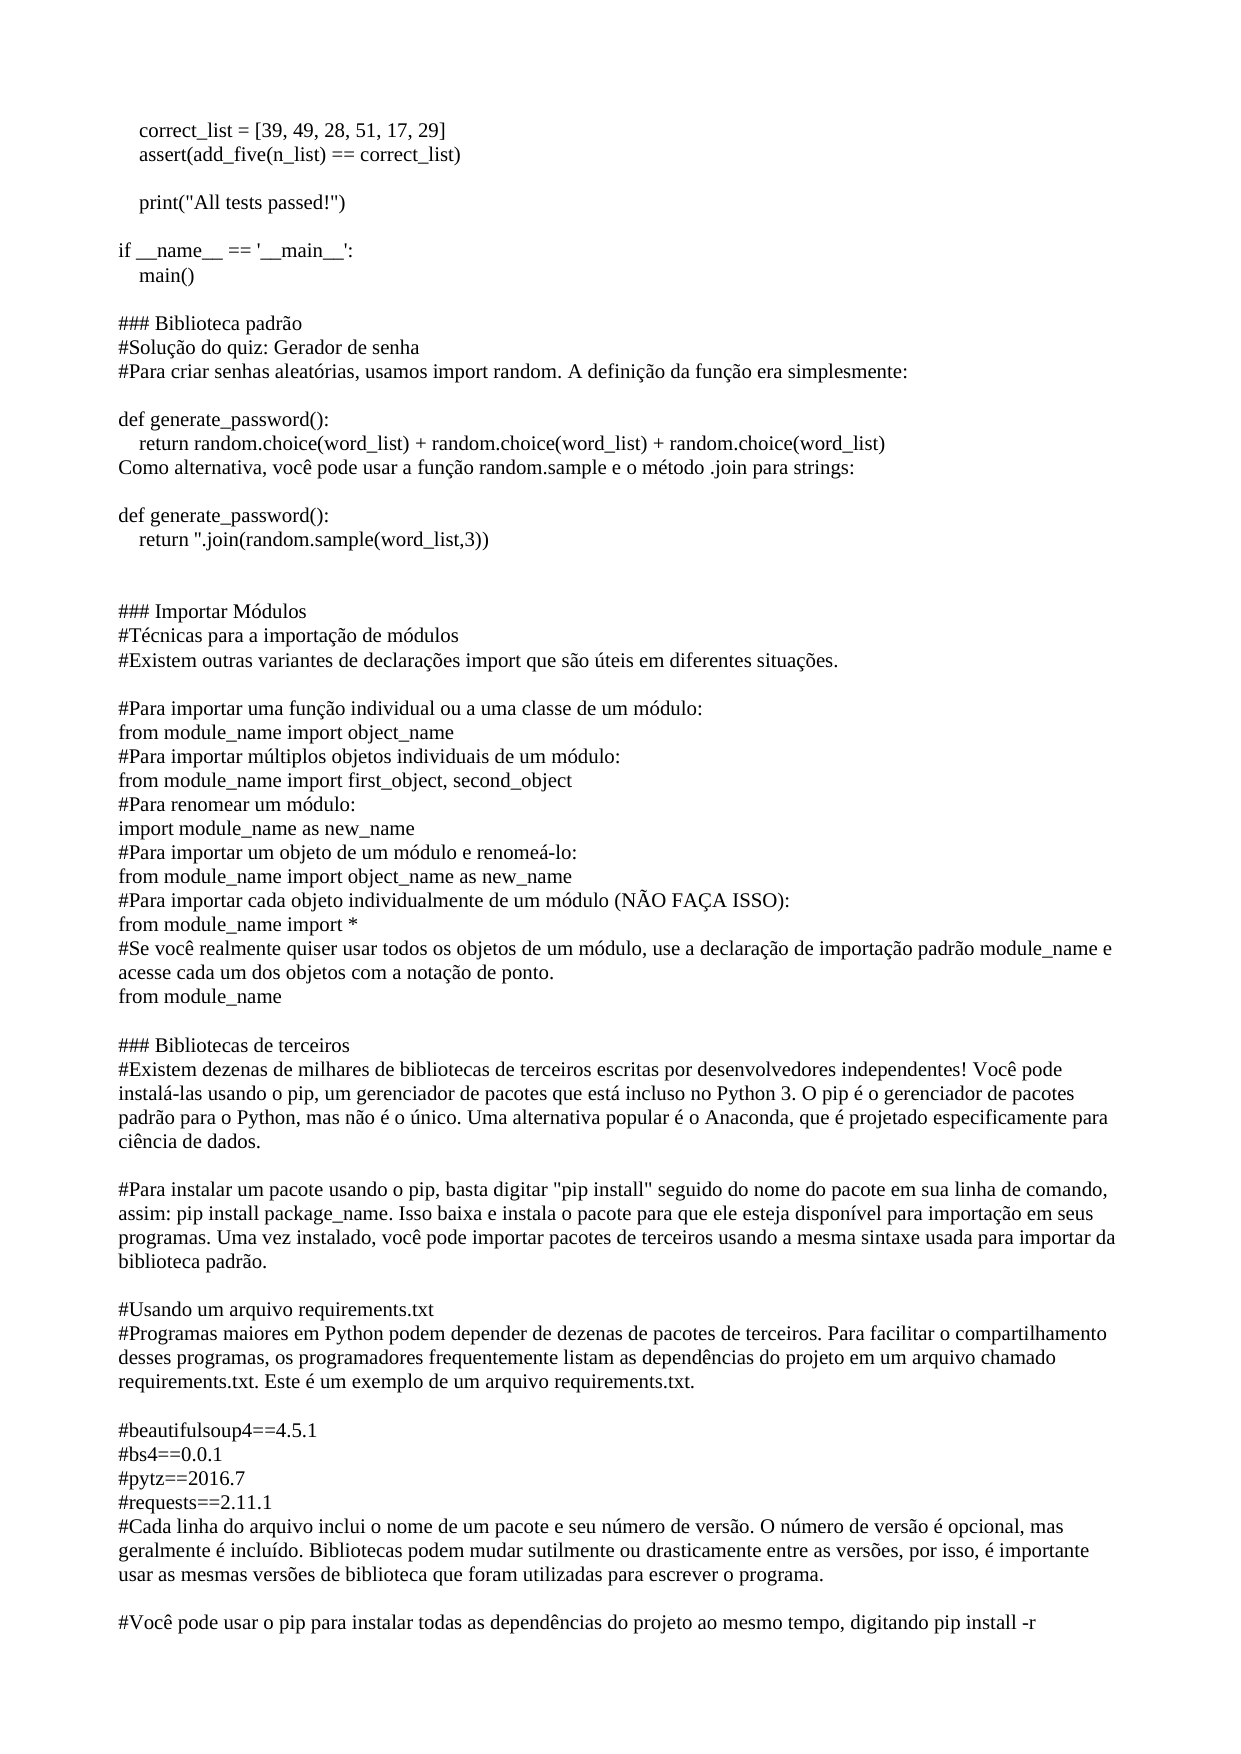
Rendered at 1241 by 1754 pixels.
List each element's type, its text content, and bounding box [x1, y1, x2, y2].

text #Existem dezenas de milhares de bibliotecas de terceiros escritas por desenvolvedores independentes! Você pode instalá-las usando o pip, um gerenciador de pacotes que está incluso no Python 3. O pip é o gerenciador de pacotes padrão para o Python, mas não é o único. Uma alternativa popular é o Anaconda, que é projetado especificamente para ciência de dados. [118, 1057, 1122, 1153]
text from module_name import object_name [118, 720, 1122, 744]
text #Se você realmente quiser usar todos os objetos de um módulo, use a declaração de importação padrão module_name e acesse cada um dos objetos com a notação de ponto. [118, 936, 1122, 984]
text #Para importar múltiplos objetos individuais de um módulo: [118, 744, 1122, 768]
text assert(add_five(n_list) == correct_list) [118, 142, 1122, 166]
text #Para criar senhas aleatórias, usamos import random. A definição da função era simplesmente: [118, 359, 1122, 383]
text ### Biblioteca padrão [118, 311, 1122, 335]
text #Programas maiores em Python podem depender de dezenas de pacotes de terceiros. Para facilitar o compartilhamento desses programas, os programadores frequentemente listam as dependências do projeto em um arquivo chamado requirements.txt. Este é um exemplo de um arquivo requirements.txt. [118, 1321, 1122, 1393]
text from module_name import * [118, 912, 1122, 936]
text import module_name as new_name [118, 816, 1122, 840]
text #beautifulsoup4==4.5.1 [118, 1417, 1122, 1442]
text #requests==2.11.1 [118, 1490, 1122, 1514]
text #Para importar um objeto de um módulo e renomeá-lo: [118, 840, 1122, 864]
text def generate_password(): [118, 407, 1122, 431]
text Como alternativa, você pode usar a função random.sample e o método .join para strings: [118, 455, 1122, 479]
text def generate_password(): [118, 503, 1122, 527]
text print("All tests passed!") [118, 190, 1122, 214]
text from module_name import first_object, second_object [118, 768, 1122, 792]
text #Técnicas para a importação de módulos [118, 623, 1122, 647]
text #Para importar cada objeto individualmente de um módulo (NÃO FAÇA ISSO): [118, 888, 1122, 912]
text #Para renomear um módulo: [118, 792, 1122, 816]
text if __name__ == '__main__': [118, 238, 1122, 262]
text main() [118, 262, 1122, 287]
text #bs4==0.0.1 [118, 1442, 1122, 1466]
text ### Bibliotecas de terceiros [118, 1032, 1122, 1057]
text return random.choice(word_list) + random.choice(word_list) + random.choice(word_list) [118, 431, 1122, 455]
text ### Importar Módulos [118, 599, 1122, 623]
text #Existem outras variantes de declarações import que são úteis em diferentes situações. [118, 647, 1122, 672]
text #Para instalar um pacote usando o pip, basta digitar "pip install" seguido do nome do pacote em sua linha de comando, assim: pip install package_name. Isso baixa e instala o pacote para que ele esteja disponível para importação em seus programas. Uma vez instalado, você pode importar pacotes de terceiros usando a mesma sintaxe usada para importar da biblioteca padrão. [118, 1177, 1122, 1273]
text #Você pode usar o pip para instalar todas as dependências do projeto ao mesmo tempo, digitando pip install -r [118, 1610, 1122, 1634]
text return ''.join(random.sample(word_list,3)) [118, 527, 1122, 551]
text #Solução do quiz: Gerador de senha [118, 335, 1122, 359]
text #Cada linha do arquivo inclui o nome de um pacote e seu número de versão. O número de versão é opcional, mas geralmente é incluído. Bibliotecas podem mudar sutilmente ou drasticamente entre as versões, por isso, é importante usar as mesmas versões de biblioteca que foram utilizadas para escrever o programa. [118, 1514, 1122, 1586]
text #pytz==2016.7 [118, 1466, 1122, 1490]
text from module_name import object_name as new_name [118, 864, 1122, 888]
text #Para importar uma função individual ou a uma classe de um módulo: [118, 696, 1122, 720]
text #Usando um arquivo requirements.txt [118, 1297, 1122, 1321]
text correct_list = [39, 49, 28, 51, 17, 29] [118, 118, 1122, 142]
text from module_name [118, 984, 1122, 1008]
